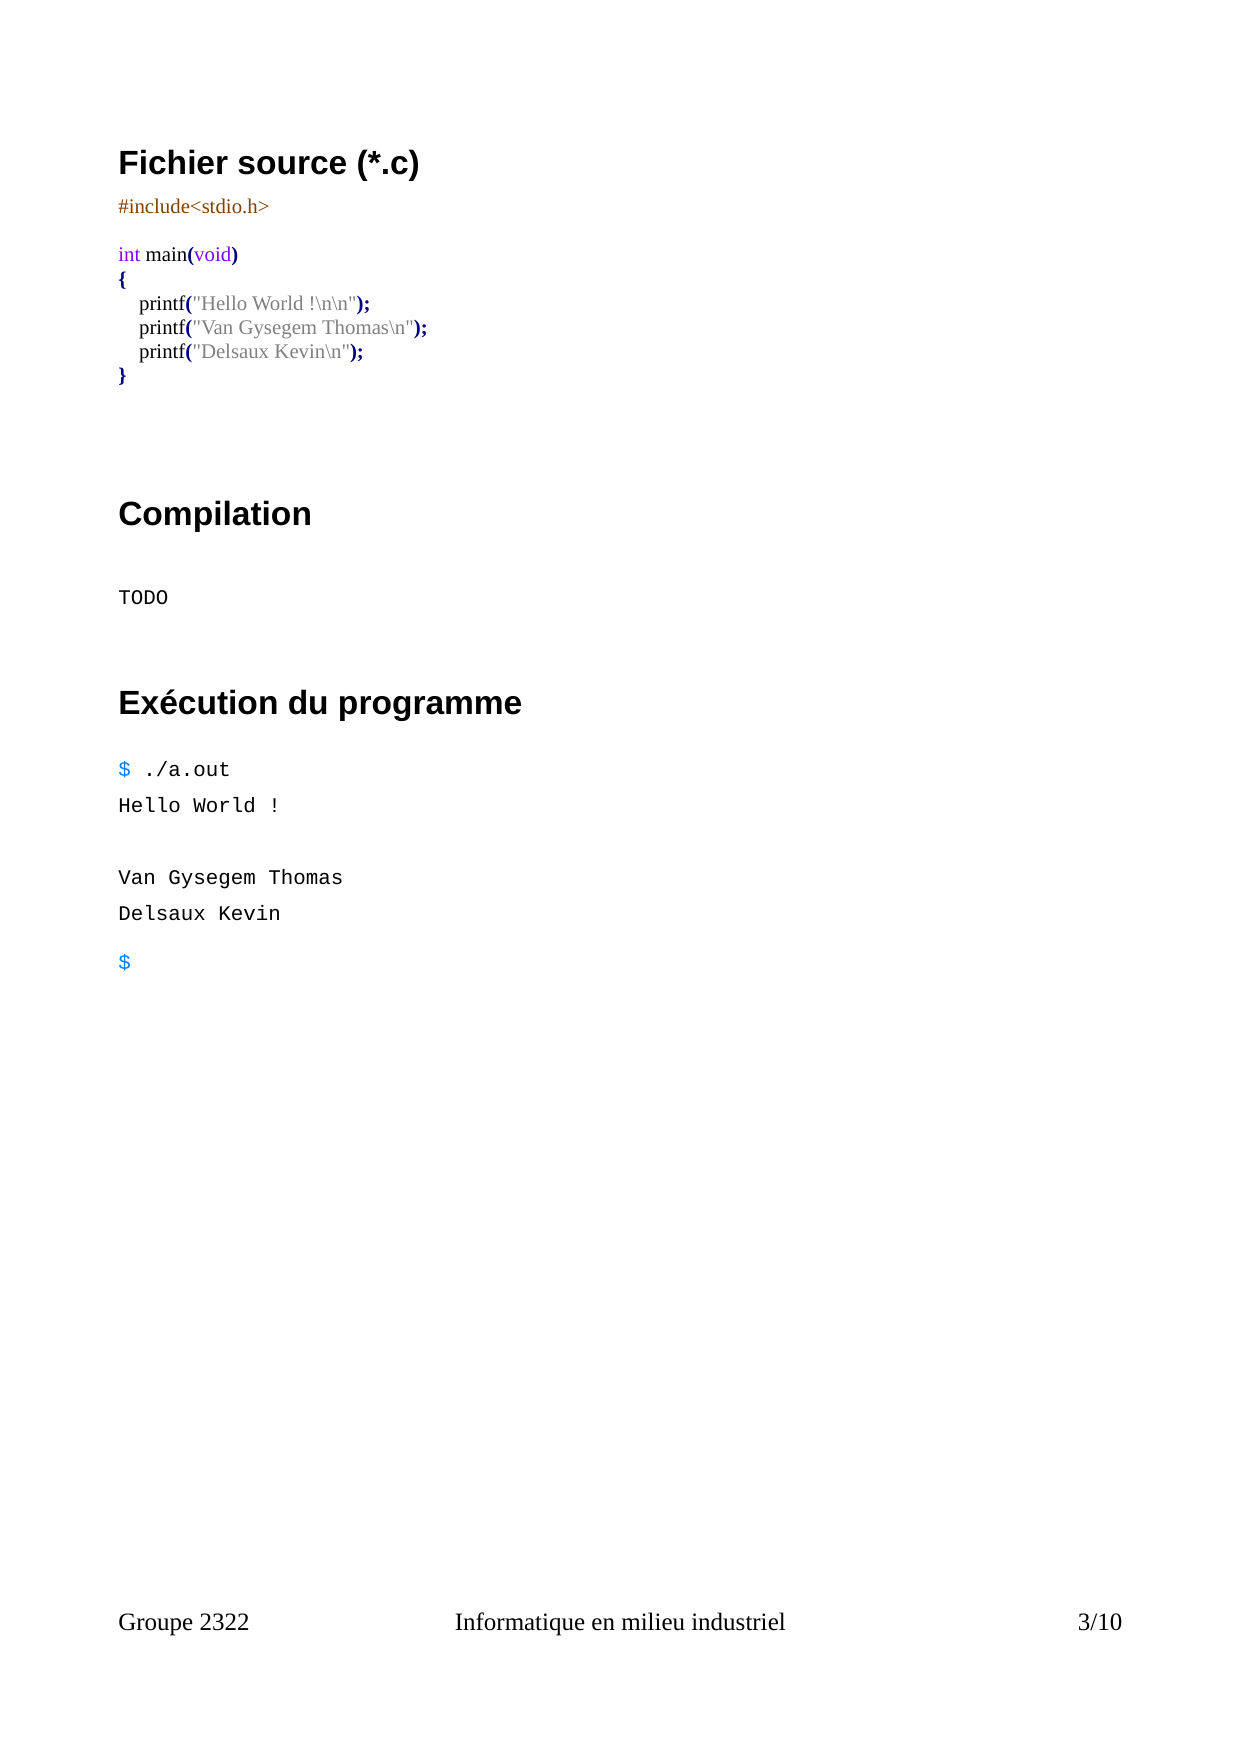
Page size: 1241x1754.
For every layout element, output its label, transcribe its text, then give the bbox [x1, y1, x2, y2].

text printf("Delsaux Kevin\n"); [118, 339, 1122, 363]
subtitle Exécution du programme [118, 683, 1122, 721]
text Van Gysegem Thomas [118, 867, 1122, 891]
text TODO [118, 587, 1122, 610]
text Hello World ! [118, 795, 1122, 818]
subtitle Fichier source (*.c) [118, 143, 1122, 182]
text } [118, 363, 1122, 387]
text printf("Van Gysegem Thomas\n"); [118, 314, 1122, 339]
text printf("Hello World !\n\n"); [118, 291, 1122, 314]
text int main(void) [118, 242, 1122, 266]
text Delsaux Kevin [118, 903, 1122, 927]
subtitle $ [118, 952, 1122, 976]
subtitle $ ./a.out [118, 759, 1122, 782]
text { [118, 266, 1122, 291]
subtitle Compilation [118, 494, 1122, 533]
text #include<stdio.h> [118, 194, 1122, 218]
